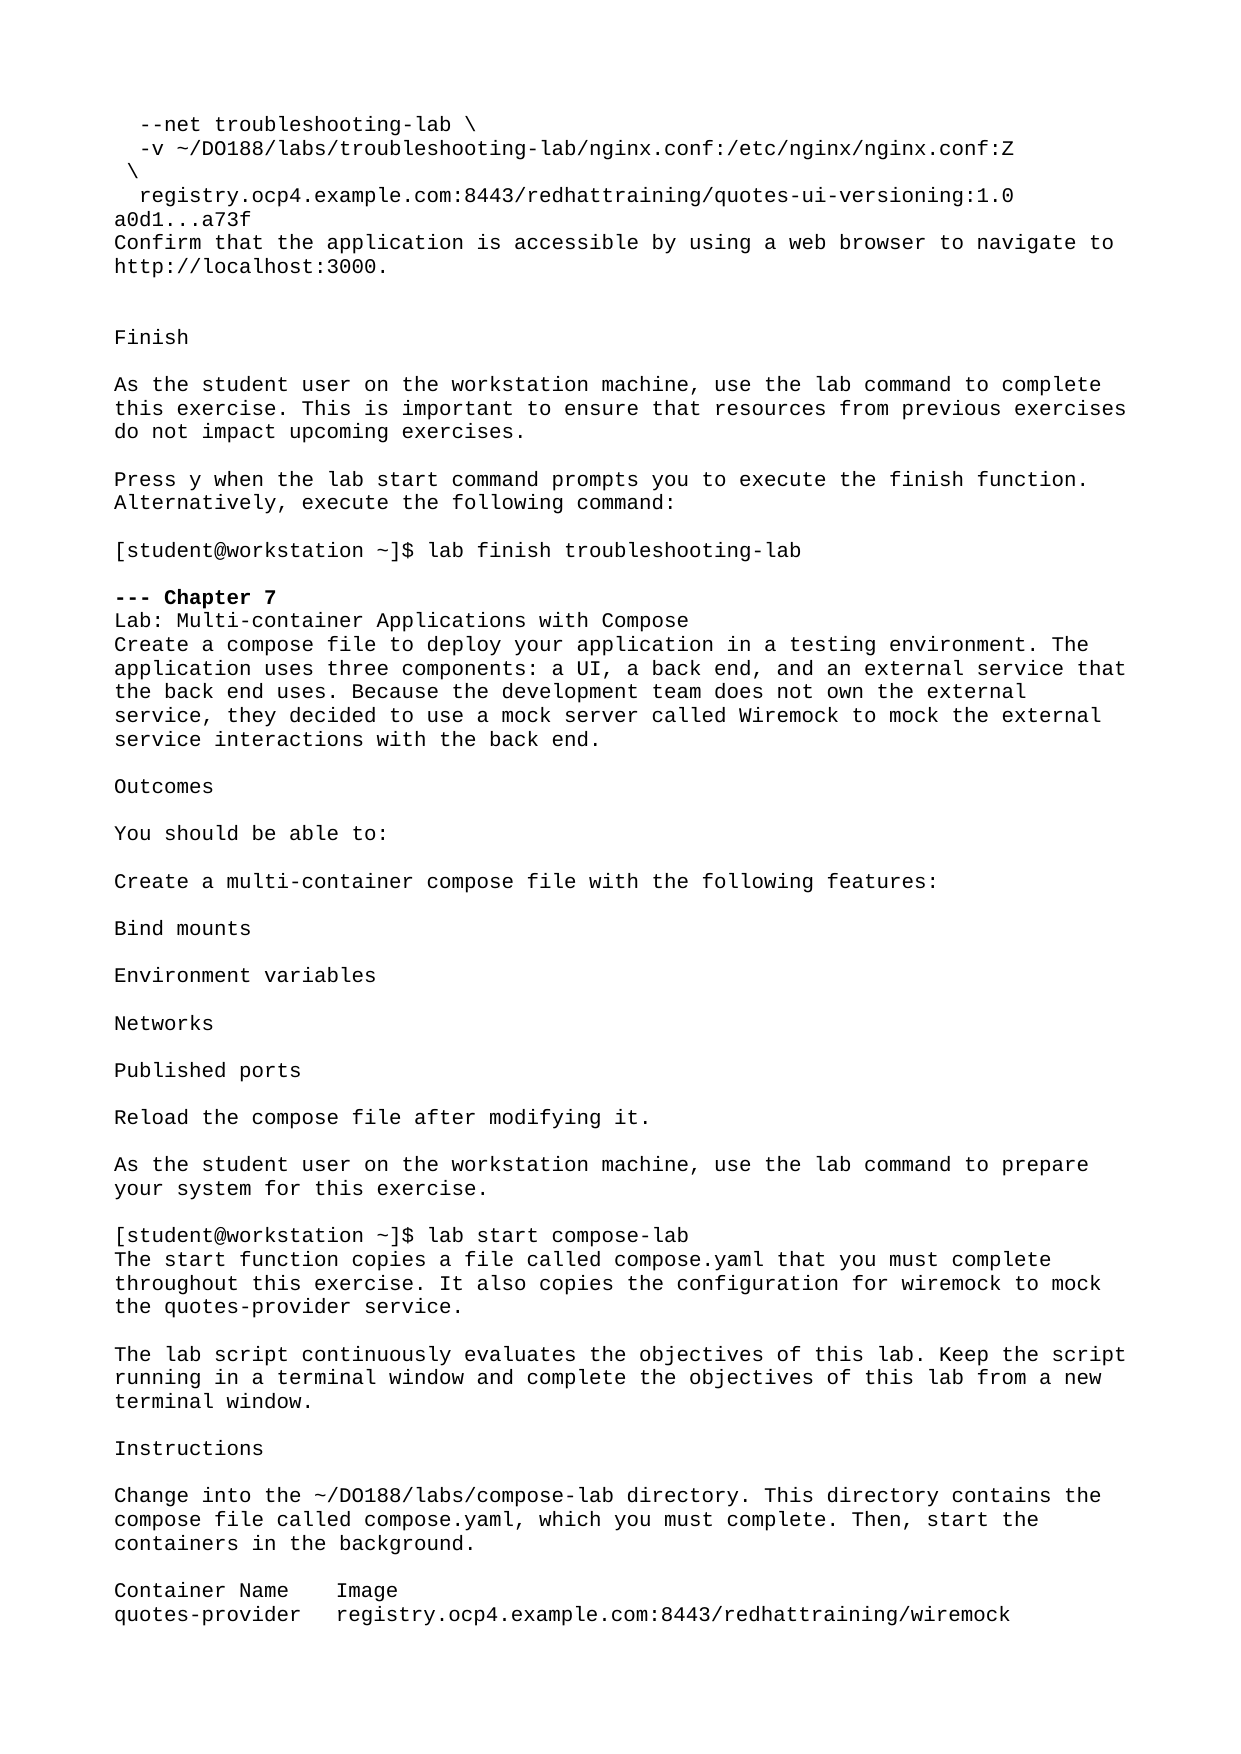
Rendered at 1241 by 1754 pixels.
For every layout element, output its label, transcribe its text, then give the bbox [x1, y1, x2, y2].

text --net troubleshooting-lab \ -v ~/DO188/labs/troubleshooting-lab/nginx.conf:/etc/nginx/nginx.conf:Z [114, 114, 1127, 161]
text \ registry.ocp4.example.com:8443/redhattraining/quotes-ui-versioning:1.0 a0d1...a73f Confirm that the application is accessible by using a web browser to navigate to http://localhost:3000. Finish As the student user on the workstation machine, use the lab command to complete this exercise. This is important to ensure that resources from previous exercises do not impact upcoming exercises. Press y when the lab start command prompts you to execute the finish function. Alternatively, execute the following command: [student@workstation ~]$ lab finish troubleshooting-lab --- Chapter 7 Lab: Multi-container Applications with Compose Create a compose file to deploy your application in a testing environment. The application uses three components: a UI, a back end, and an external service that the back end uses. Because the development team does not own the external service, they decided to use a mock server called Wiremock to mock the external service interactions with the back end. Outcomes You should be able to: Create a multi-container compose file with the following features: Bind mounts Environment variables Networks Published ports Reload the compose file after modifying it. As the student user on the workstation machine, use the lab command to prepare your system for this exercise. [student@workstation ~]$ lab start compose-lab The start function copies a file called compose.yaml that you must complete throughout this exercise. It also copies the configuration for wiremock to mock the quotes-provider service. The lab script continuously evaluates the objectives of this lab. Keep the script running in a terminal window and complete the objectives of this lab from a new terminal window. Instructions Change into the ~/DO188/labs/compose-lab directory. This directory contains the compose file called compose.yaml, which you must complete. Then, start the containers in the background. Container Name Image quotes-provider registry.ocp4.example.com:8443/redhattraining/wiremock [114, 161, 1127, 1627]
